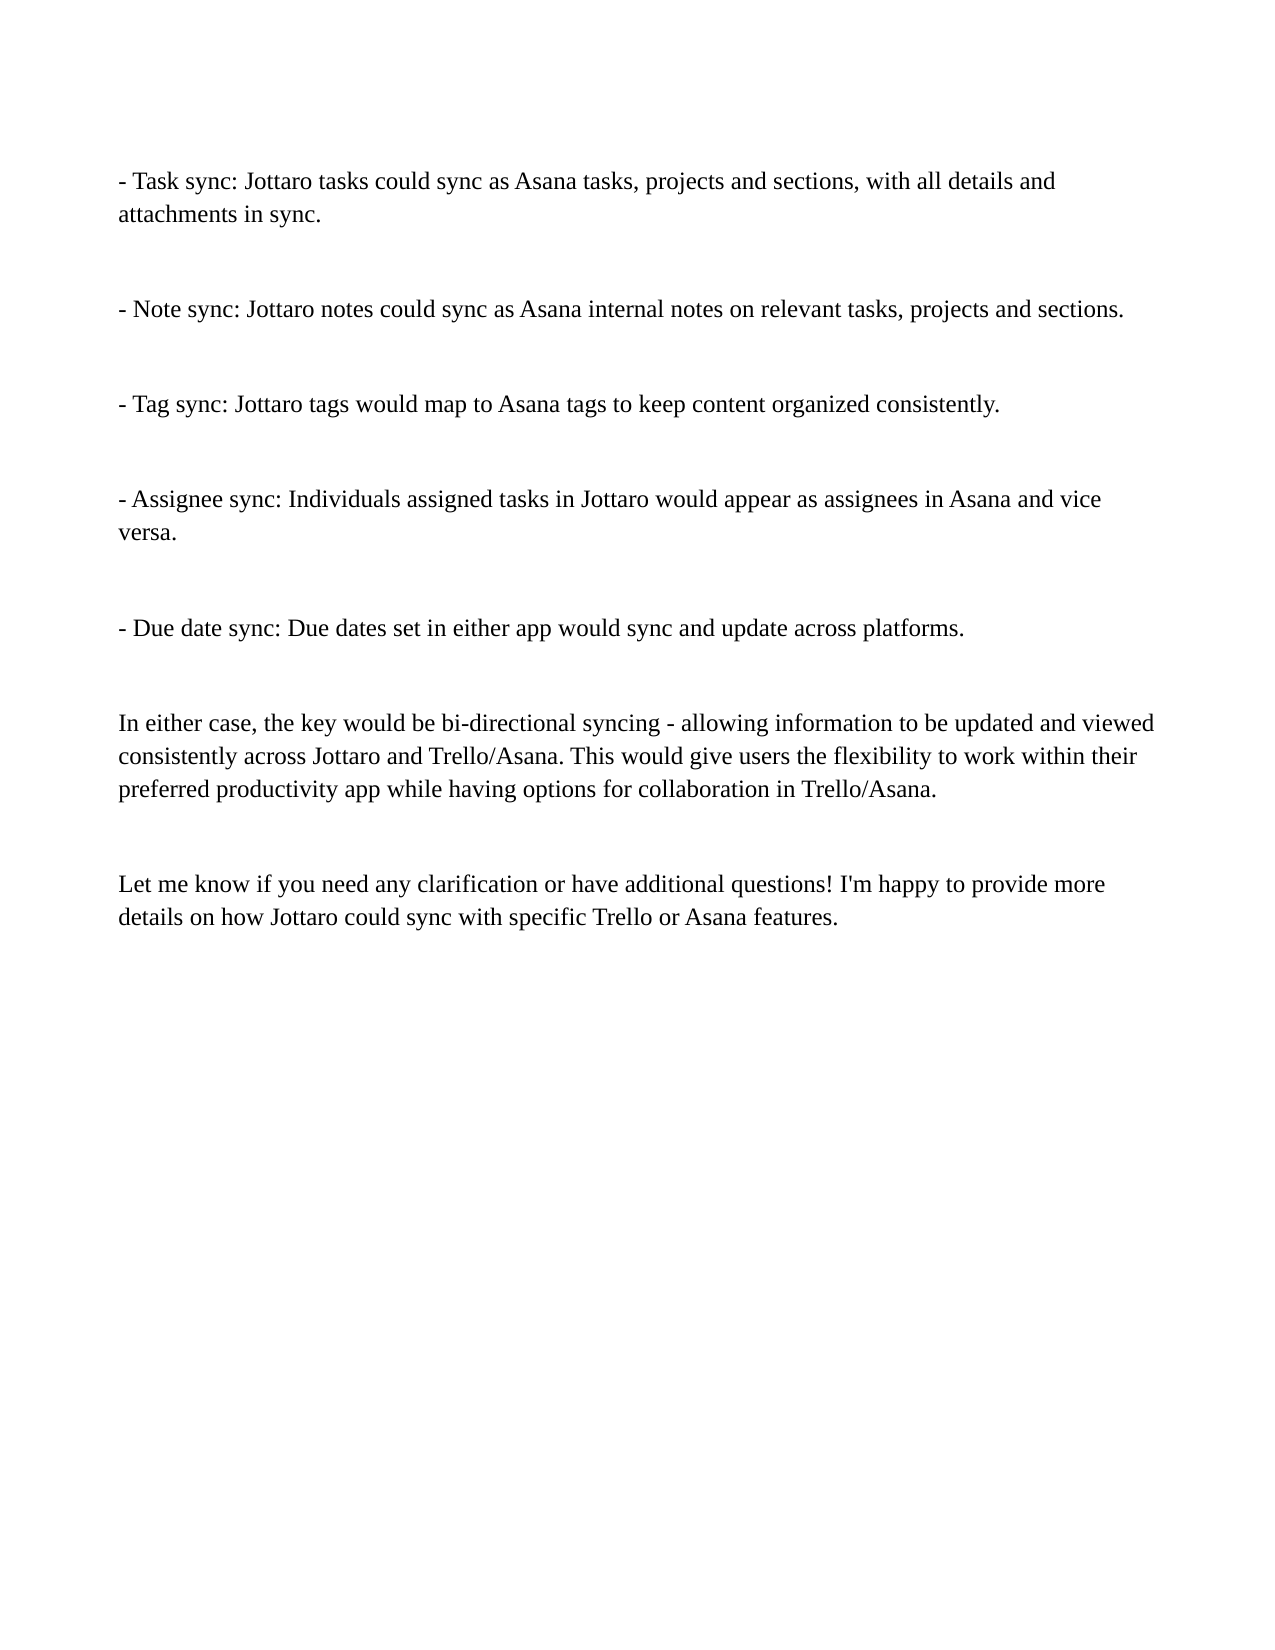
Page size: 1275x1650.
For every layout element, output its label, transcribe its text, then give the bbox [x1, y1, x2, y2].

text Let me know if you need any clarification or have additional questions! I'm happy to provide more details on how Jottaro could sync with specific Trello or Asana features. [118, 869, 1157, 931]
text - Assignee sync: Individuals assigned tasks in Jottaro would appear as assignees in Asana and vice versa. [118, 484, 1157, 546]
text - Tag sync: Jottaro tags would map to Asana tags to keep content organized consistently. [118, 389, 1157, 418]
text - Task sync: Jottaro tasks could sync as Asana tasks, projects and sections, with all details and attachments in sync. [118, 166, 1157, 227]
text - Note sync: Jottaro notes could sync as Asana internal notes on relevant tasks, projects and sections. [118, 294, 1157, 323]
text - Due date sync: Due dates set in either app would sync and update across platforms. [118, 613, 1157, 641]
text In either case, the key would be bi-directional syncing - allowing information to be updated and viewed consistently across Jottaro and Trello/Asana. This would give users the flexibility to work within their preferred productivity app while having options for collaboration in Trello/Asana. [118, 708, 1157, 803]
